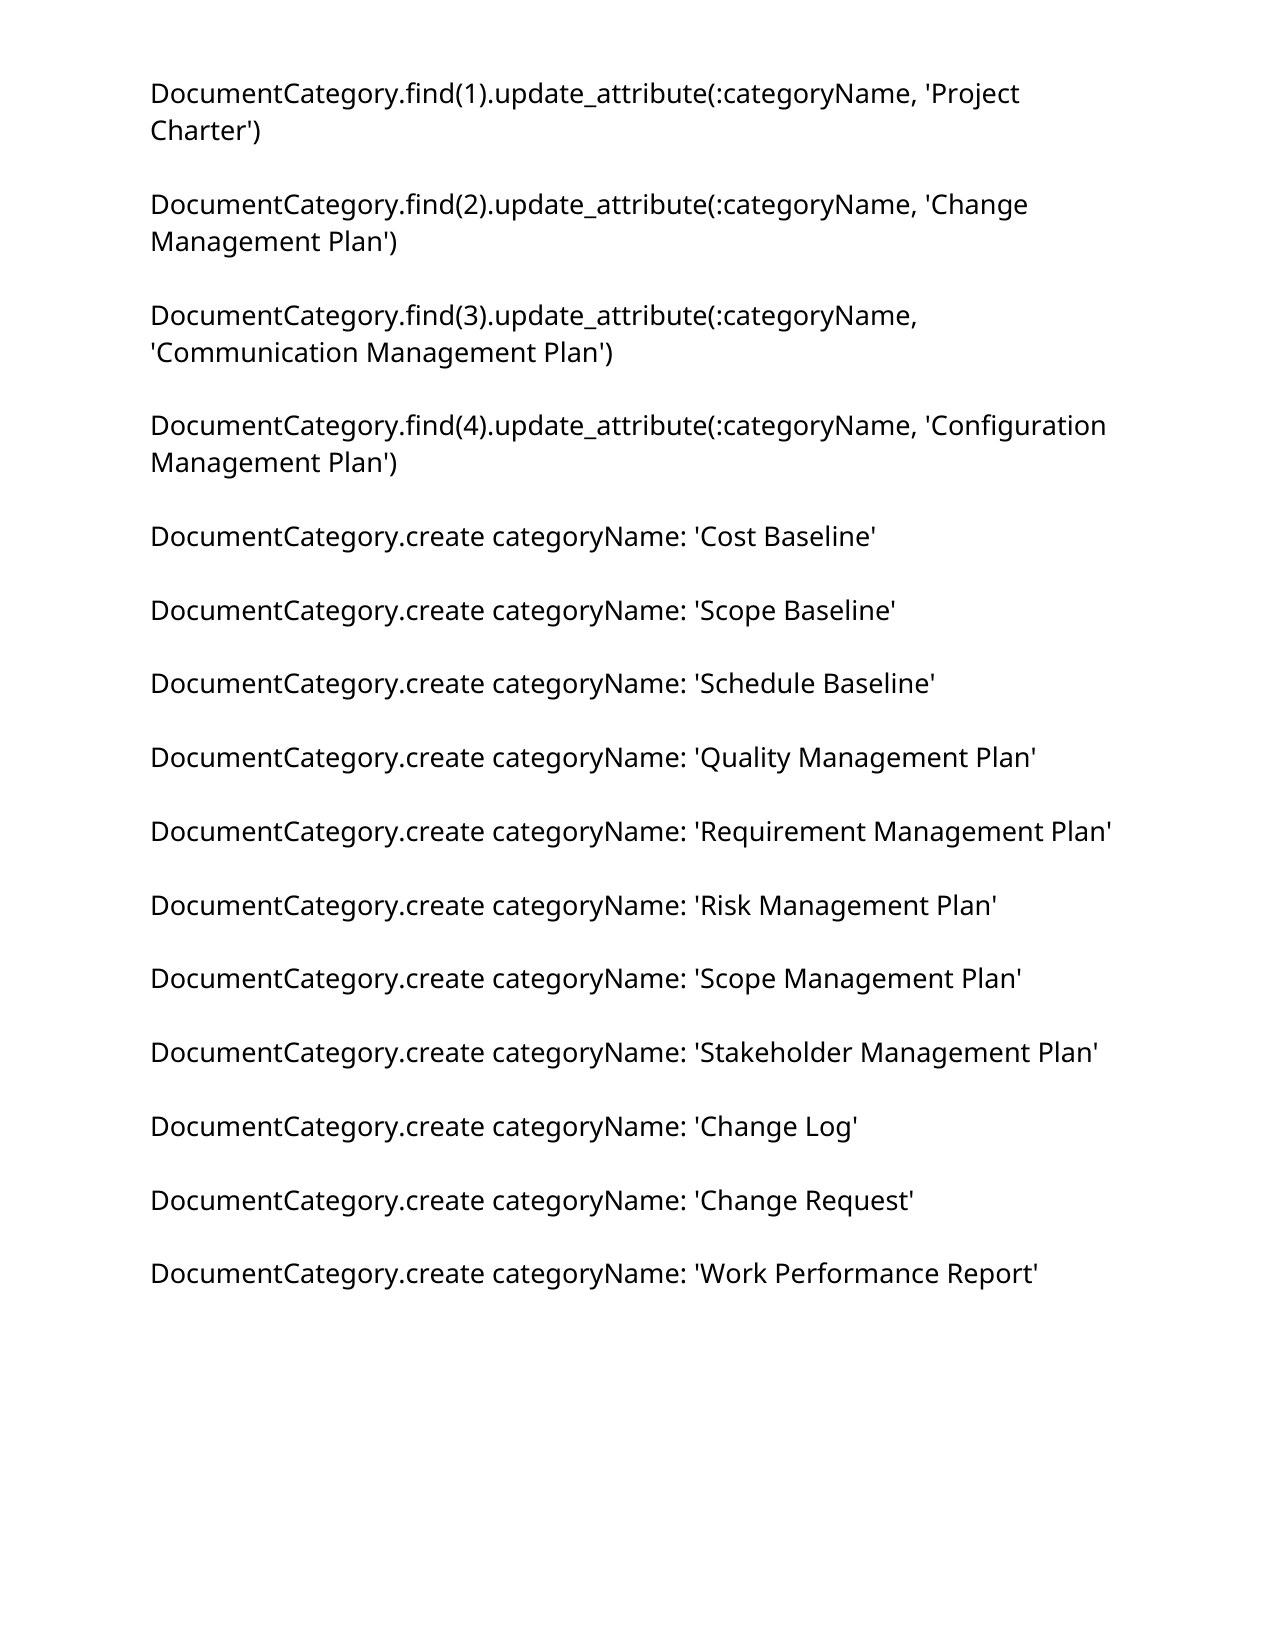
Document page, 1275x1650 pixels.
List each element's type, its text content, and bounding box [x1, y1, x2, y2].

text DocumentCategory.create categoryName: 'Scope Baseline' [150, 591, 1125, 628]
text DocumentCategory.create categoryName: 'Scope Management Plan' [150, 960, 1125, 997]
text DocumentCategory.create categoryName: 'Change Log' [150, 1107, 1125, 1144]
text DocumentCategory.create categoryName: 'Schedule Baseline' [150, 665, 1125, 702]
text DocumentCategory.find(4).update_attribute(:categoryName, 'Configuration Management Plan') [150, 407, 1125, 481]
text DocumentCategory.find(1).update_attribute(:categoryName, 'Project Charter') [150, 75, 1125, 149]
text DocumentCategory.create categoryName: 'Quality Management Plan' [150, 739, 1125, 776]
text DocumentCategory.create categoryName: 'Work Performance Report' [150, 1255, 1125, 1292]
text DocumentCategory.find(3).update_attribute(:categoryName, 'Communication Management Plan') [150, 296, 1125, 370]
text DocumentCategory.create categoryName: 'Stakeholder Management Plan' [150, 1034, 1125, 1071]
text DocumentCategory.create categoryName: 'Risk Management Plan' [150, 886, 1125, 923]
text DocumentCategory.find(2).update_attribute(:categoryName, 'Change Management Plan') [150, 186, 1125, 259]
text DocumentCategory.create categoryName: 'Change Request' [150, 1181, 1125, 1218]
text DocumentCategory.create categoryName: 'Requirement Management Plan' [150, 812, 1125, 849]
text DocumentCategory.create categoryName: 'Cost Baseline' [150, 517, 1125, 554]
